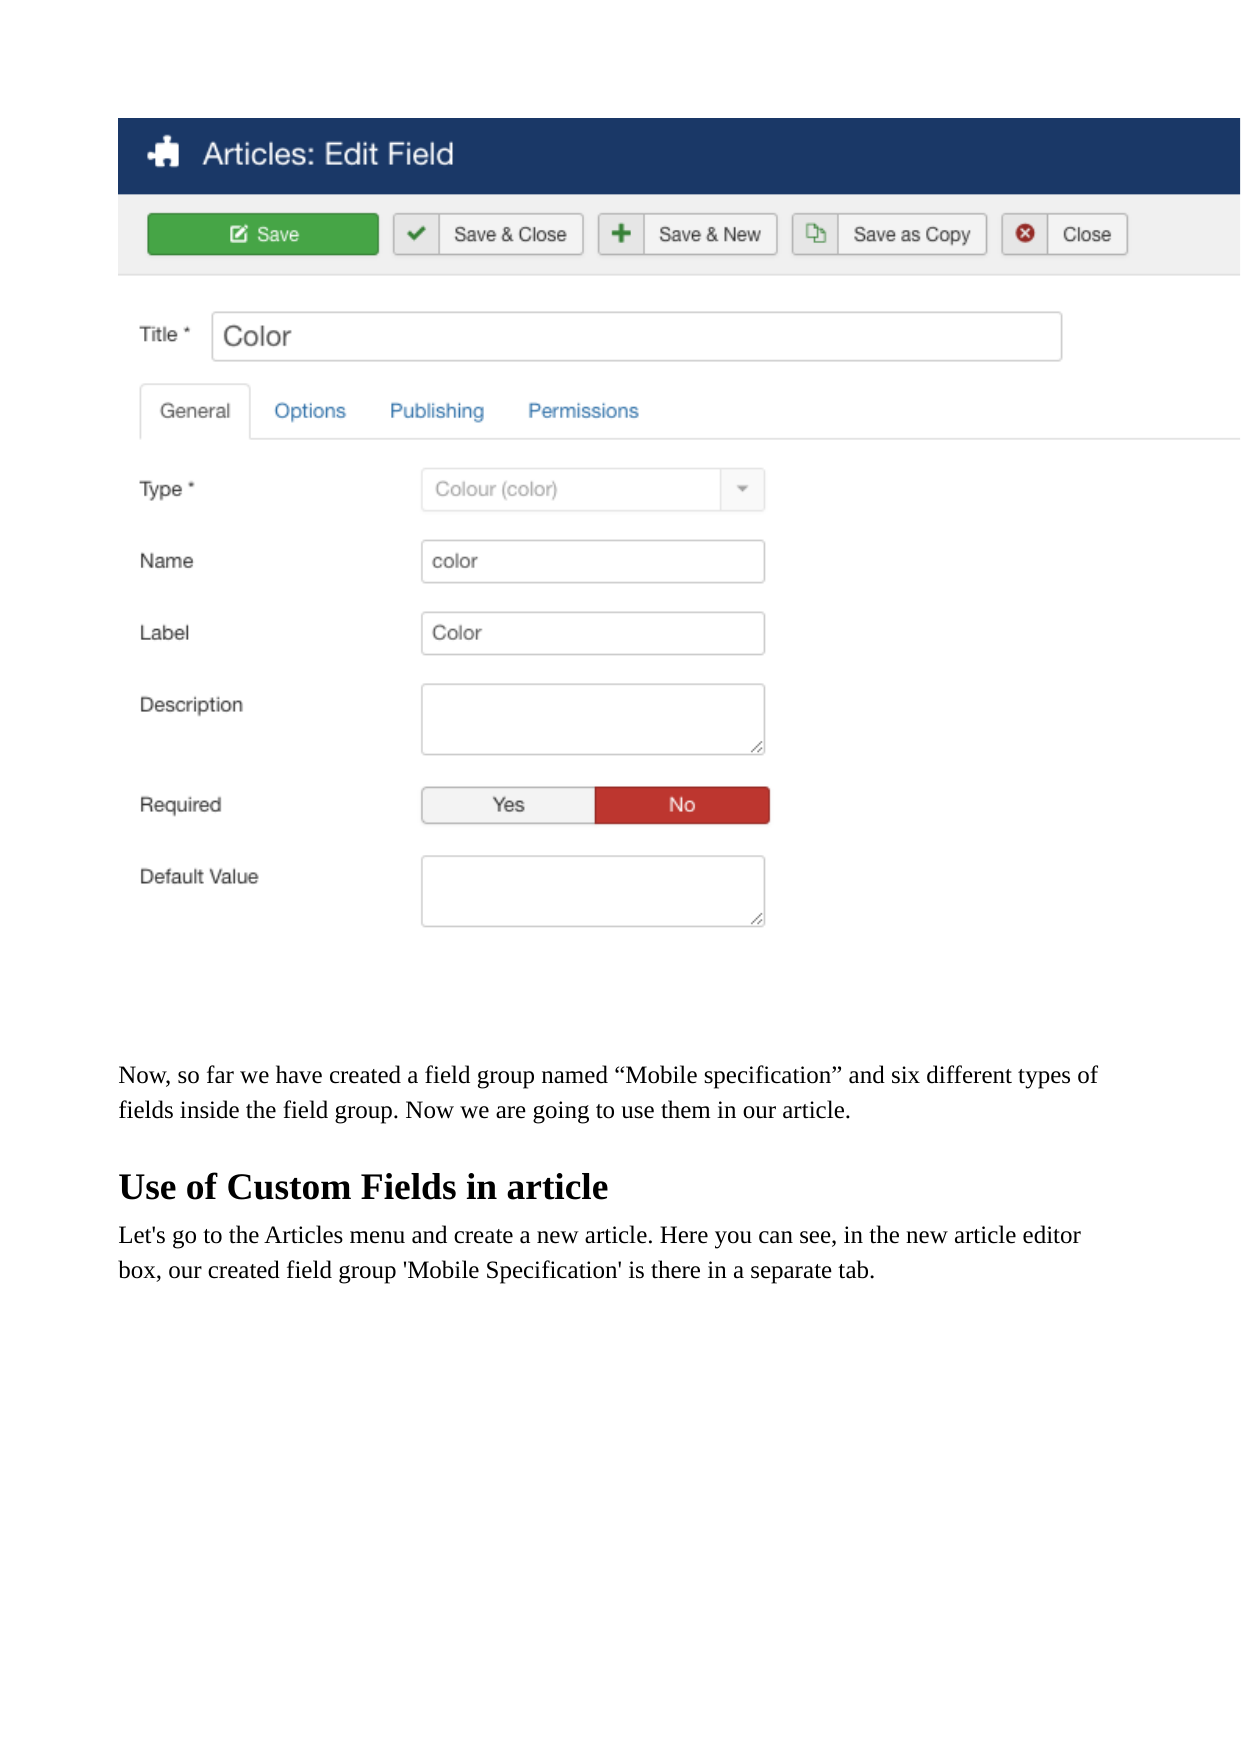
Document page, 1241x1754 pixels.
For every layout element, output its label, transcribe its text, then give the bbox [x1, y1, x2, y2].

picture [118, 118, 1241, 1040]
subtitle Use of Custom Fields in article [118, 1165, 1122, 1208]
text Let's go to the Articles menu and create a new article. Here you can see, in the new article editor box, our created field group 'Mobile Specification' is there in a separate tab. [118, 1220, 1122, 1283]
text Now, so far we have created a field group named “Mobile specification” and six different types of fields inside the field group. Now we are going to use them in our article. [118, 1060, 1122, 1123]
